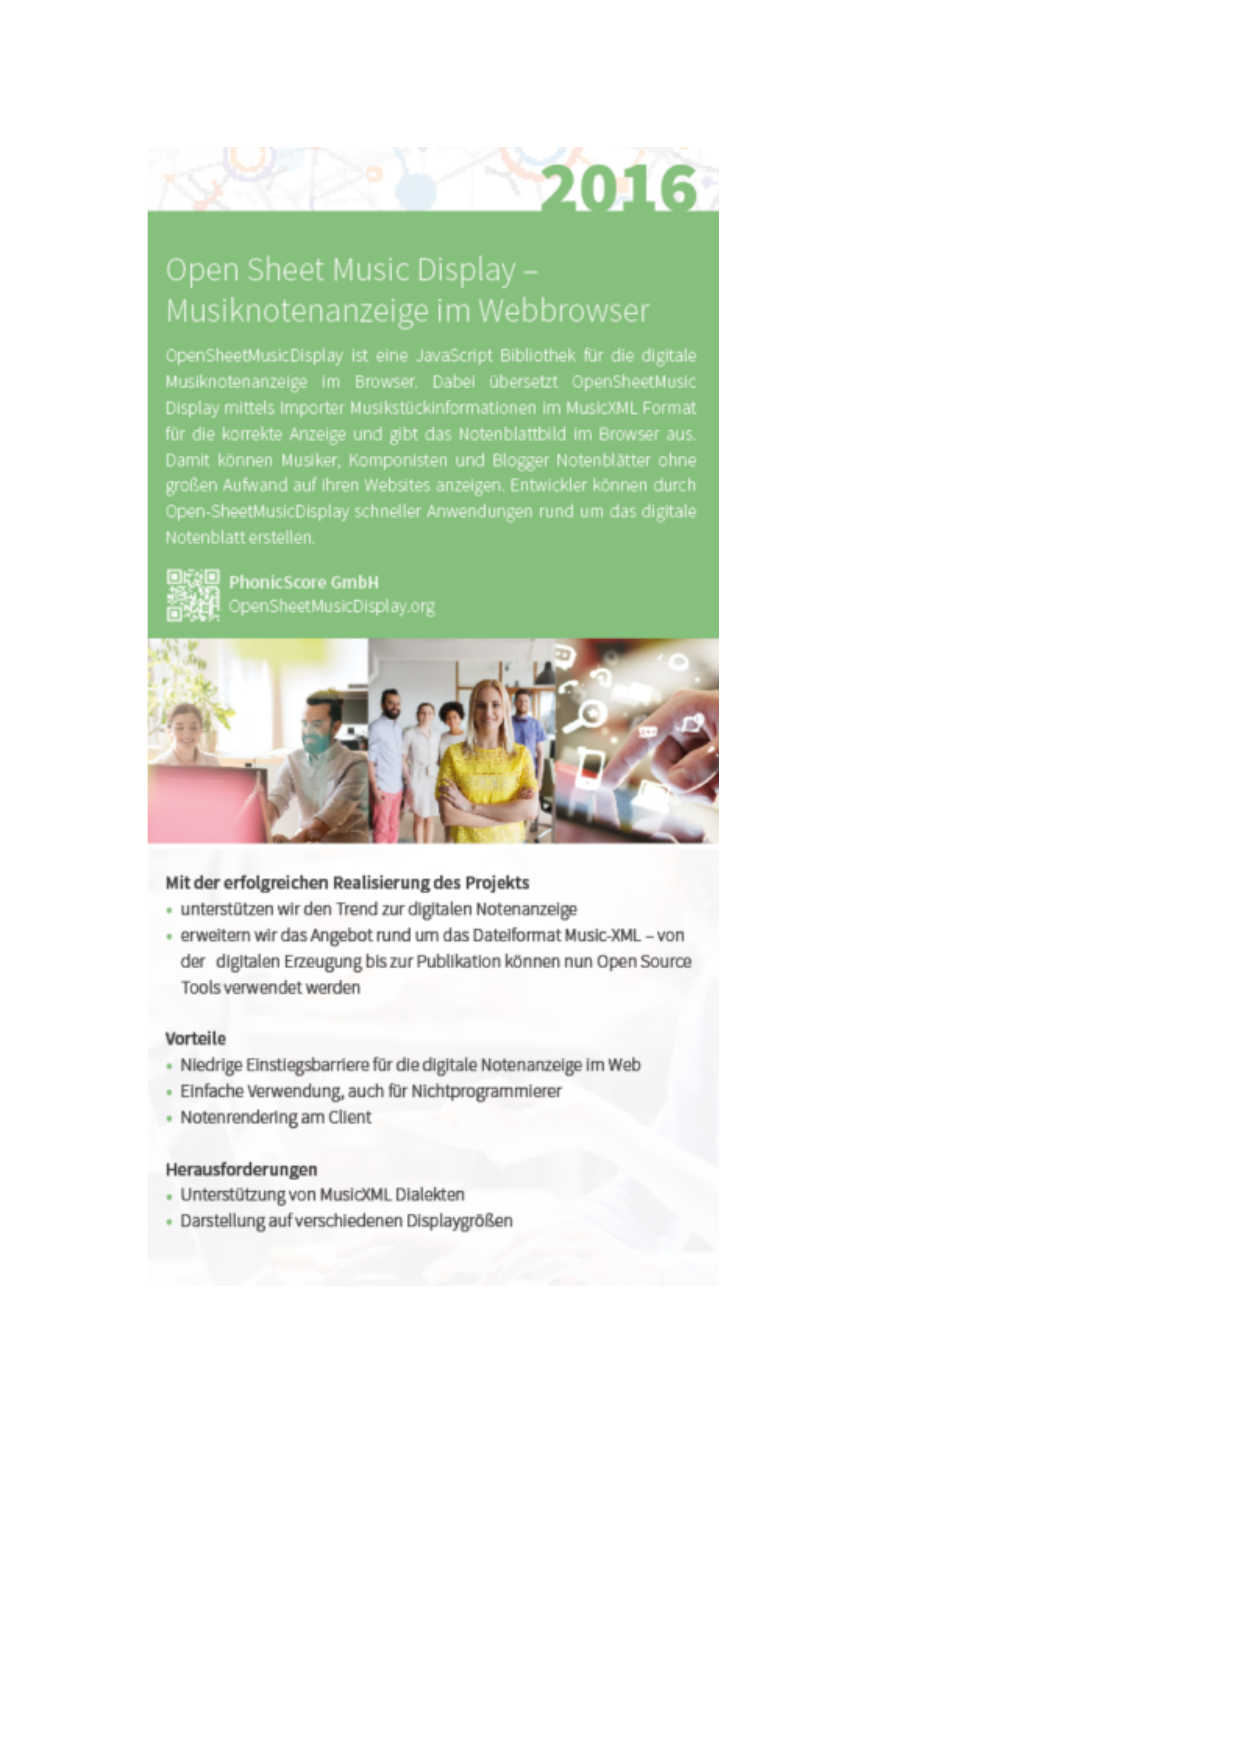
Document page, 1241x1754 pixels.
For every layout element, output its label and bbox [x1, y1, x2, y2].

picture [147, 147, 719, 1286]
